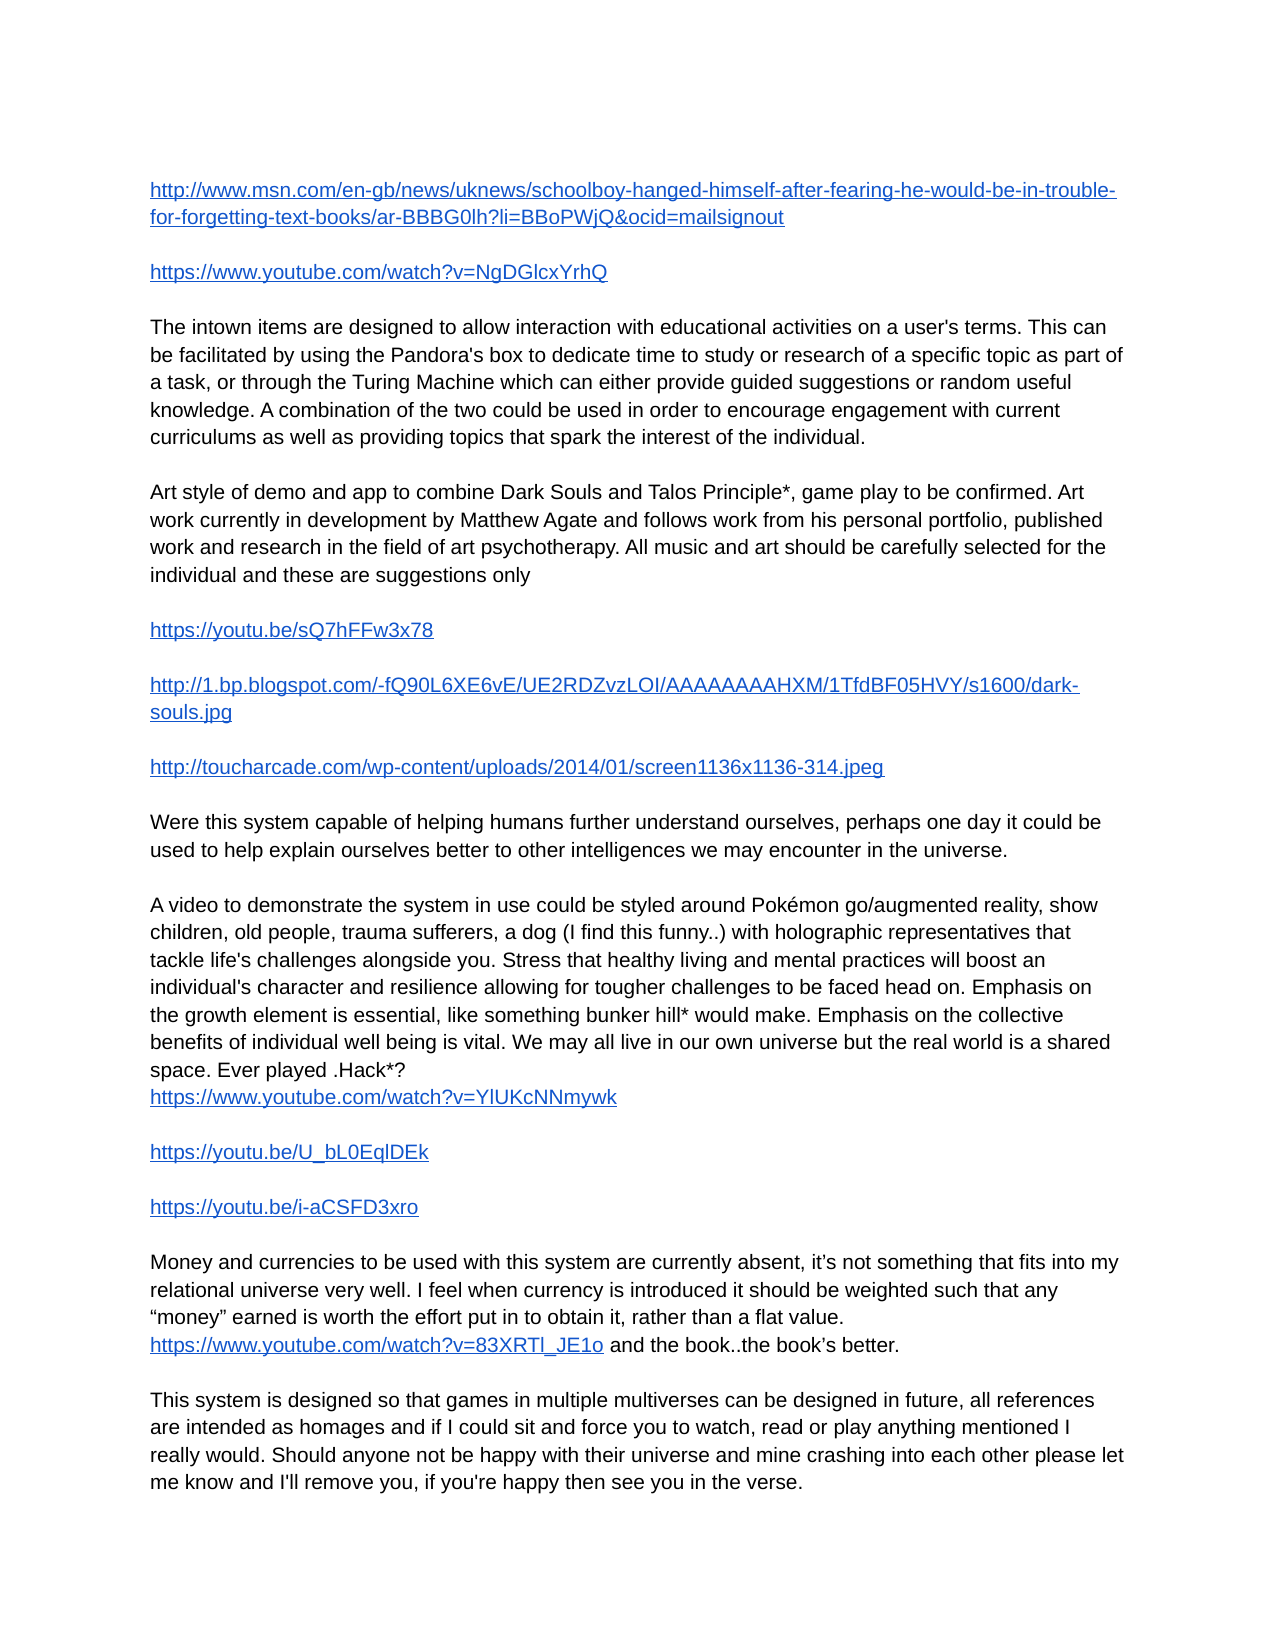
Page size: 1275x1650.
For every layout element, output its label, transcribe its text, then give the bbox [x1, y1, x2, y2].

text https://youtu.be/U_bL0EqlDEk [150, 1140, 1125, 1164]
text This system is designed so that games in multiple multiverses can be designed in future, all references are intended as homages and if I could sit and force you to watch, read or play anything mentioned I really would. Should anyone not be happy with their universe and mine crashing into each other please let me know and I'll remove you, if you're happy then see you in the verse. [150, 1387, 1125, 1494]
text https://youtu.be/i-aCSFD3xro [150, 1195, 1125, 1219]
text Money and currencies to be used with this system are currently absent, it’s not something that fits into my relational universe very well. I feel when currency is introduced it should be weighted such that any “money” earned is worth the effort put in to obtain it, rather than a flat value. [150, 1250, 1125, 1329]
text https://www.youtube.com/watch?v=NgDGlcxYrhQ [150, 260, 1125, 284]
text Art style of demo and app to combine Dark Souls and Talos Principle*, game play to be confirmed. Art work currently in development by Matthew Agate and follows work from his personal portfolio, published work and research in the field of art psychotherapy. All music and art should be carefully selected for the individual and these are suggestions only [150, 480, 1125, 586]
text A video to demonstrate the system in use could be styled around Pokémon go/augmented reality, show children, old people, trauma sufferers, a dog (I find this funny..) with holographic representatives that tackle life's challenges alongside you. Stress that healthy living and mental practices will boost an individual's character and resilience allowing for tougher challenges to be faced head on. Emphasis on the growth element is essential, like something bunker hill* would make. Emphasis on the collective benefits of individual well being is vital. We may all live in our own universe but the real world is a shared space. Ever played .Hack*? [150, 892, 1125, 1081]
text http://www.msn.com/en-gb/news/uknews/schoolboy-hanged-himself-after-fearing-he-would-be-in-trouble-for-forgetting-text-books/ar-BBBG0lh?li=BBoPWjQ&ocid=mailsignout [150, 177, 1125, 229]
text https://youtu.be/sQ7hFFw3x78 [150, 617, 1125, 641]
text http://1.bp.blogspot.com/-fQ90L6XE6vE/UE2RDZvzLOI/AAAAAAAAHXM/1TfdBF05HVY/s1600/dark-souls.jpg [150, 672, 1125, 724]
text Were this system capable of helping humans further understand ourselves, perhaps one day it could be used to help explain ourselves better to other intelligences we may encounter in the universe. [150, 810, 1125, 861]
text https://www.youtube.com/watch?v=83XRTl_JE1o and the book..the book’s better. [150, 1332, 1125, 1356]
text The intown items are designed to allow interaction with educational activities on a user's terms. This can be facilitated by using the Pandora's box to dedicate time to study or research of a specific topic as part of a task, or through the Turing Machine which can either provide guided suggestions or random useful knowledge. A combination of the two could be used in order to encourage engagement with current curriculums as well as providing topics that spark the interest of the individual. [150, 315, 1125, 449]
text http://toucharcade.com/wp-content/uploads/2014/01/screen1136x1136-314.jpeg [150, 755, 1125, 779]
text https://www.youtube.com/watch?v=YlUKcNNmywk [150, 1085, 1125, 1109]
